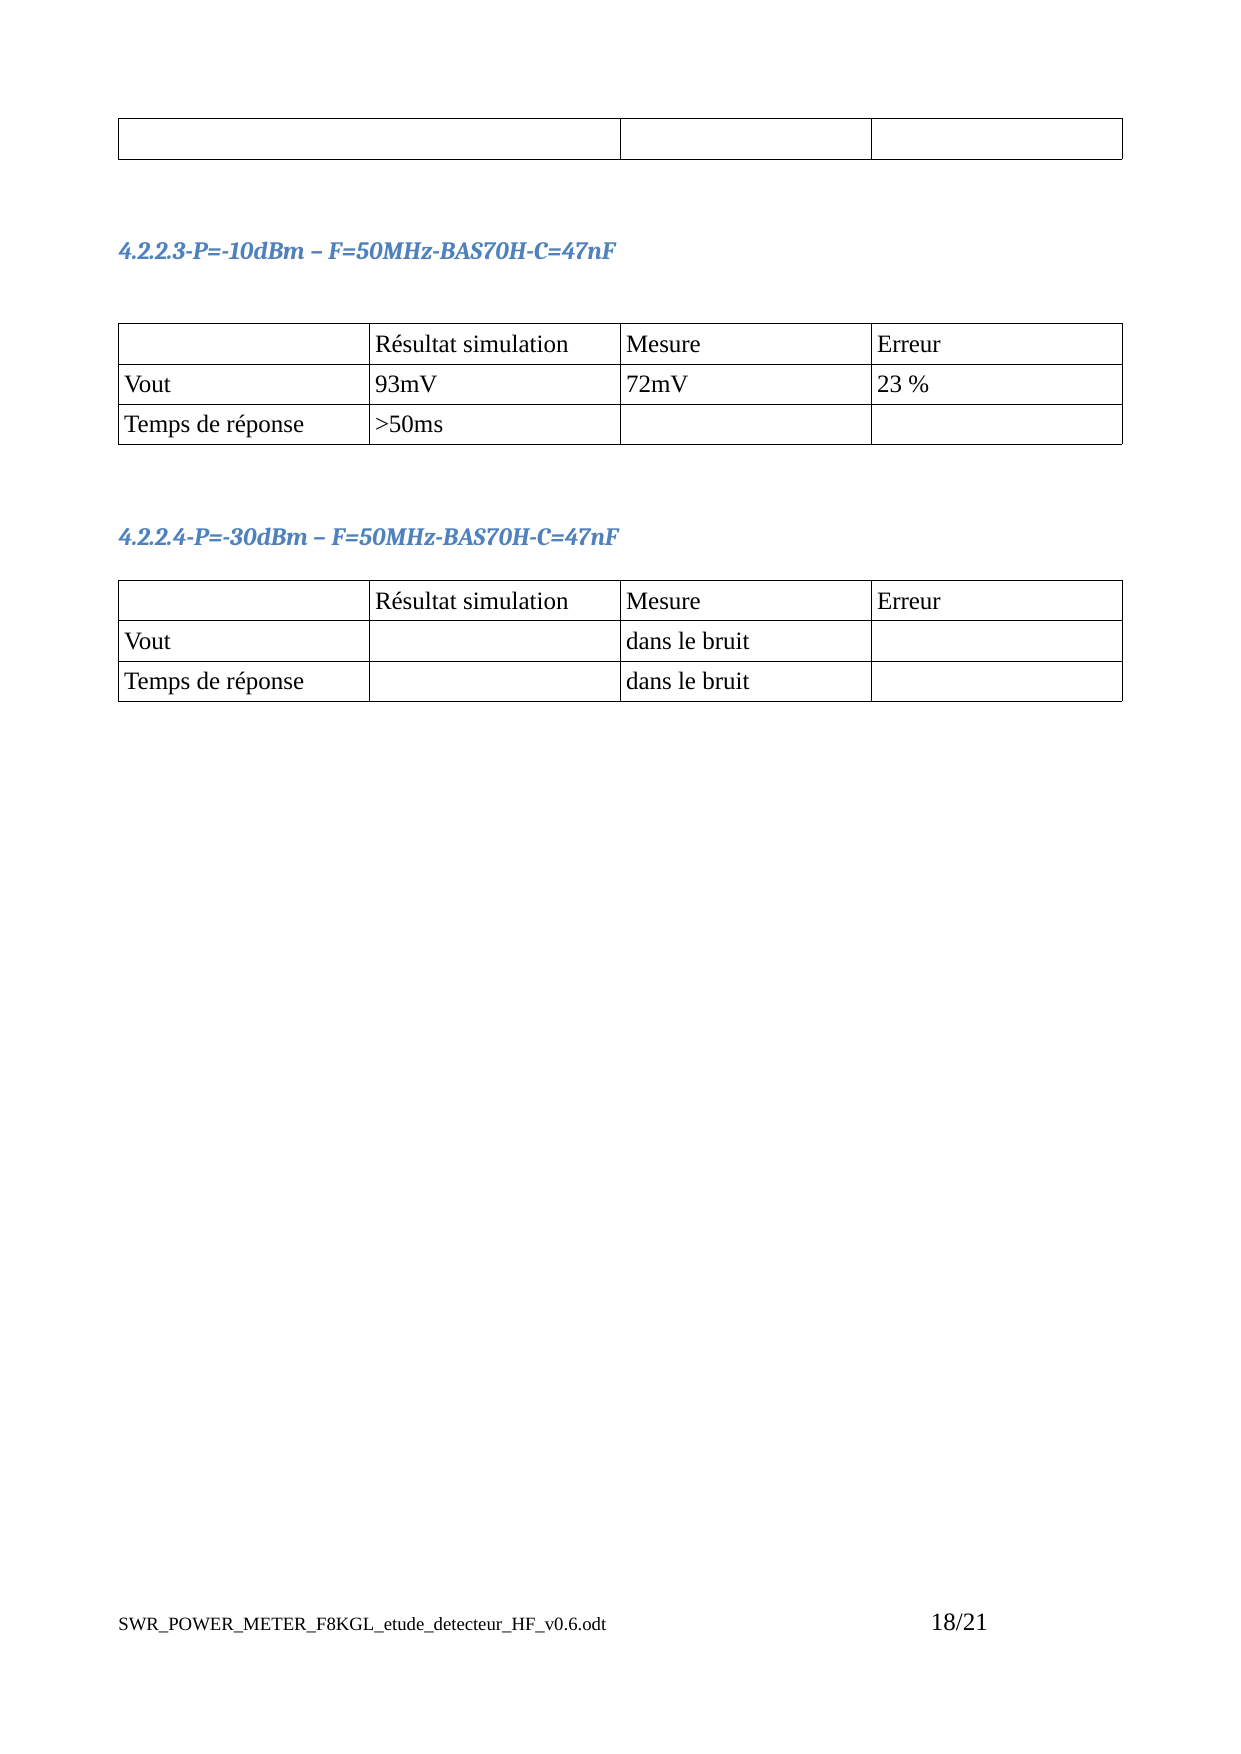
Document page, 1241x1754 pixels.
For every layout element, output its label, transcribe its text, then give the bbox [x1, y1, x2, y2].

table_header Résultat simulation [370, 324, 620, 363]
table_cell Temps de réponse [119, 405, 369, 444]
table_header Résultat simulation [370, 581, 620, 620]
table_header Mesure [621, 581, 871, 620]
table_cell [872, 621, 1122, 661]
table_cell [370, 662, 620, 701]
table_cell [872, 119, 1122, 158]
table_header [119, 581, 369, 620]
table_cell 93mV [370, 365, 620, 404]
table_cell Vout [119, 365, 369, 404]
table_cell dans le bruit [621, 621, 871, 661]
table_cell [621, 119, 871, 158]
table_cell [370, 621, 620, 661]
table_header Erreur [872, 581, 1122, 620]
table_cell [872, 662, 1122, 701]
table_cell [621, 405, 871, 444]
subtitle 4.2.2.3-P=-10dBm – F=50MHz-BAS70H-C=47nF [118, 237, 1122, 266]
table_header Mesure [621, 324, 871, 363]
table_cell dans le bruit [621, 662, 871, 701]
table_cell [119, 119, 620, 158]
table_cell Vout [119, 621, 369, 661]
table_cell [872, 405, 1122, 444]
table_header Erreur [872, 324, 1122, 363]
subtitle 4.2.2.4-P=-30dBm – F=50MHz-BAS70H-C=47nF [118, 522, 1122, 551]
table_cell Temps de réponse [119, 662, 369, 701]
table_header [119, 324, 369, 363]
table_cell 72mV [621, 365, 871, 404]
table_cell >50ms [370, 405, 620, 444]
table_cell 23 % [872, 365, 1122, 404]
